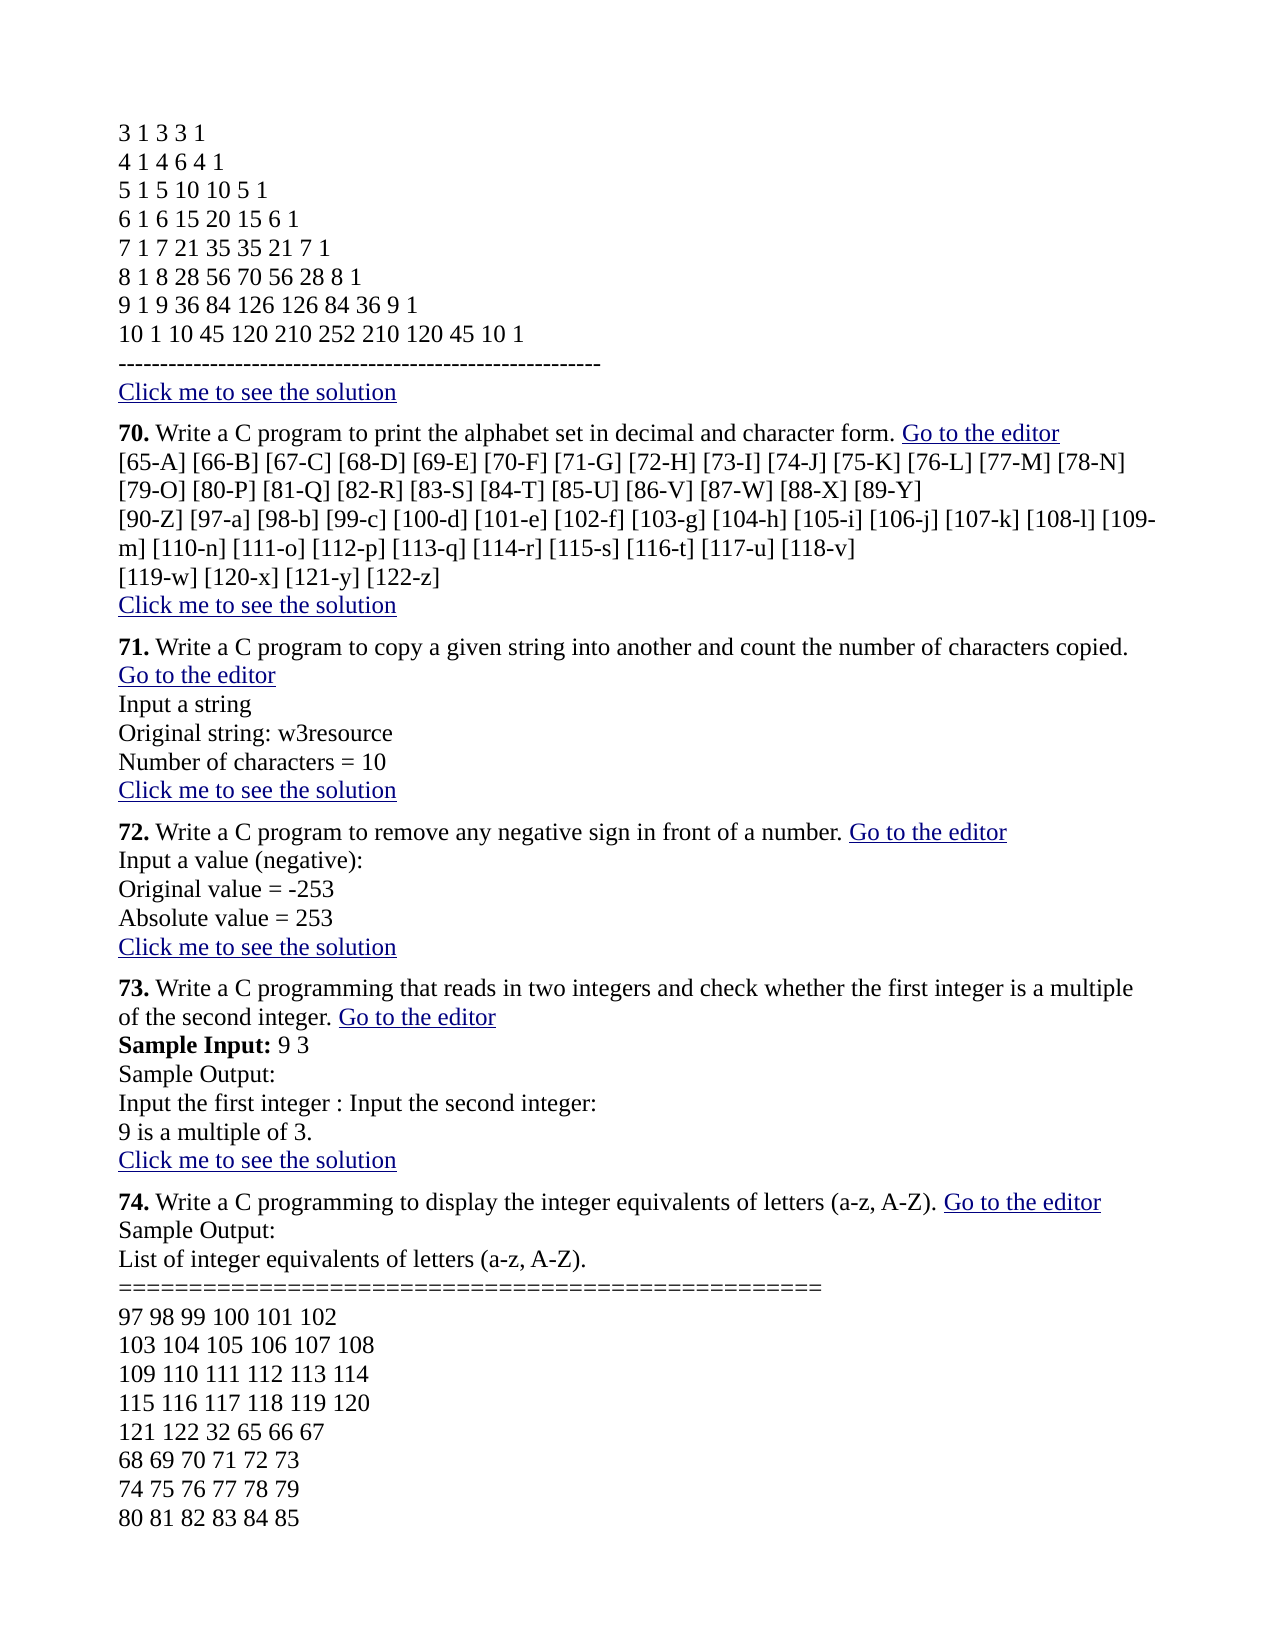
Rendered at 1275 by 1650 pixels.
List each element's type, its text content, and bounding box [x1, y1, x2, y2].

text 71. Write a C program to copy a given string into another and count the number of characters copied. Go to the editor Input a string Original string: w3resource Number of characters = 10 Click me to see the solution [118, 632, 1157, 804]
text 70. Write a C program to print the alphabet set in decimal and character form. Go to the editor [65-A] [66-B] [67-C] [68-D] [69-E] [70-F] [71-G] [72-H] [73-I] [74-J] [75-K] [76-L] [77-M] [78-N] [79-O] [80-P] [81-Q] [82-R] [83-S] [84-T] [85-U] [86-V] [87-W] [88-X] [89-Y] [90-Z] [97-a] [98-b] [99-c] [100-d] [101-e] [102-f] [103-g] [104-h] [105-i] [106-j] [107-k] [108-l] [109-m] [110-n] [111-o] [112-p] [113-q] [114-r] [115-s] [116-t] [117-u] [118-v] [119-w] [120-x] [121-y] [122-z] Click me to see the solution [118, 418, 1157, 619]
text 72. Write a C program to remove any negative sign in front of a number. Go to the editor Input a value (negative): Original value = -253 Absolute value = 253 Click me to see the solution [118, 817, 1157, 961]
text 73. Write a C programming that reads in two integers and check whether the first integer is a multiple of the second integer. Go to the editor Sample Input: 9 3 Sample Output: Input the first integer : Input the second integer: 9 is a multiple of 3. Click me to see the solution [118, 973, 1157, 1174]
text 74. Write a C programming to display the integer equivalents of letters (a-z, A-Z). Go to the editor Sample Output: List of integer equivalents of letters (a-z, A-Z). ================================================== 97 98 99 100 101 102 103 104 105 106 107 108 109 110 111 112 113 114 115 116 117 118 119 120 121 122 32 65 66 67 68 69 70 71 72 73 74 75 76 77 78 79 80 81 82 83 84 85 [118, 1187, 1157, 1532]
text 3 1 3 3 1 4 1 4 6 4 1 5 1 5 10 10 5 1 6 1 6 15 20 15 6 1 7 1 7 21 35 35 21 7 1 8 1 8 28 56 70 56 28 8 1 9 1 9 36 84 126 126 84 36 9 1 10 1 10 45 120 210 252 210 120 45 10 1 ---------------------------------------------------------- Click me to see the solution [118, 118, 1157, 406]
